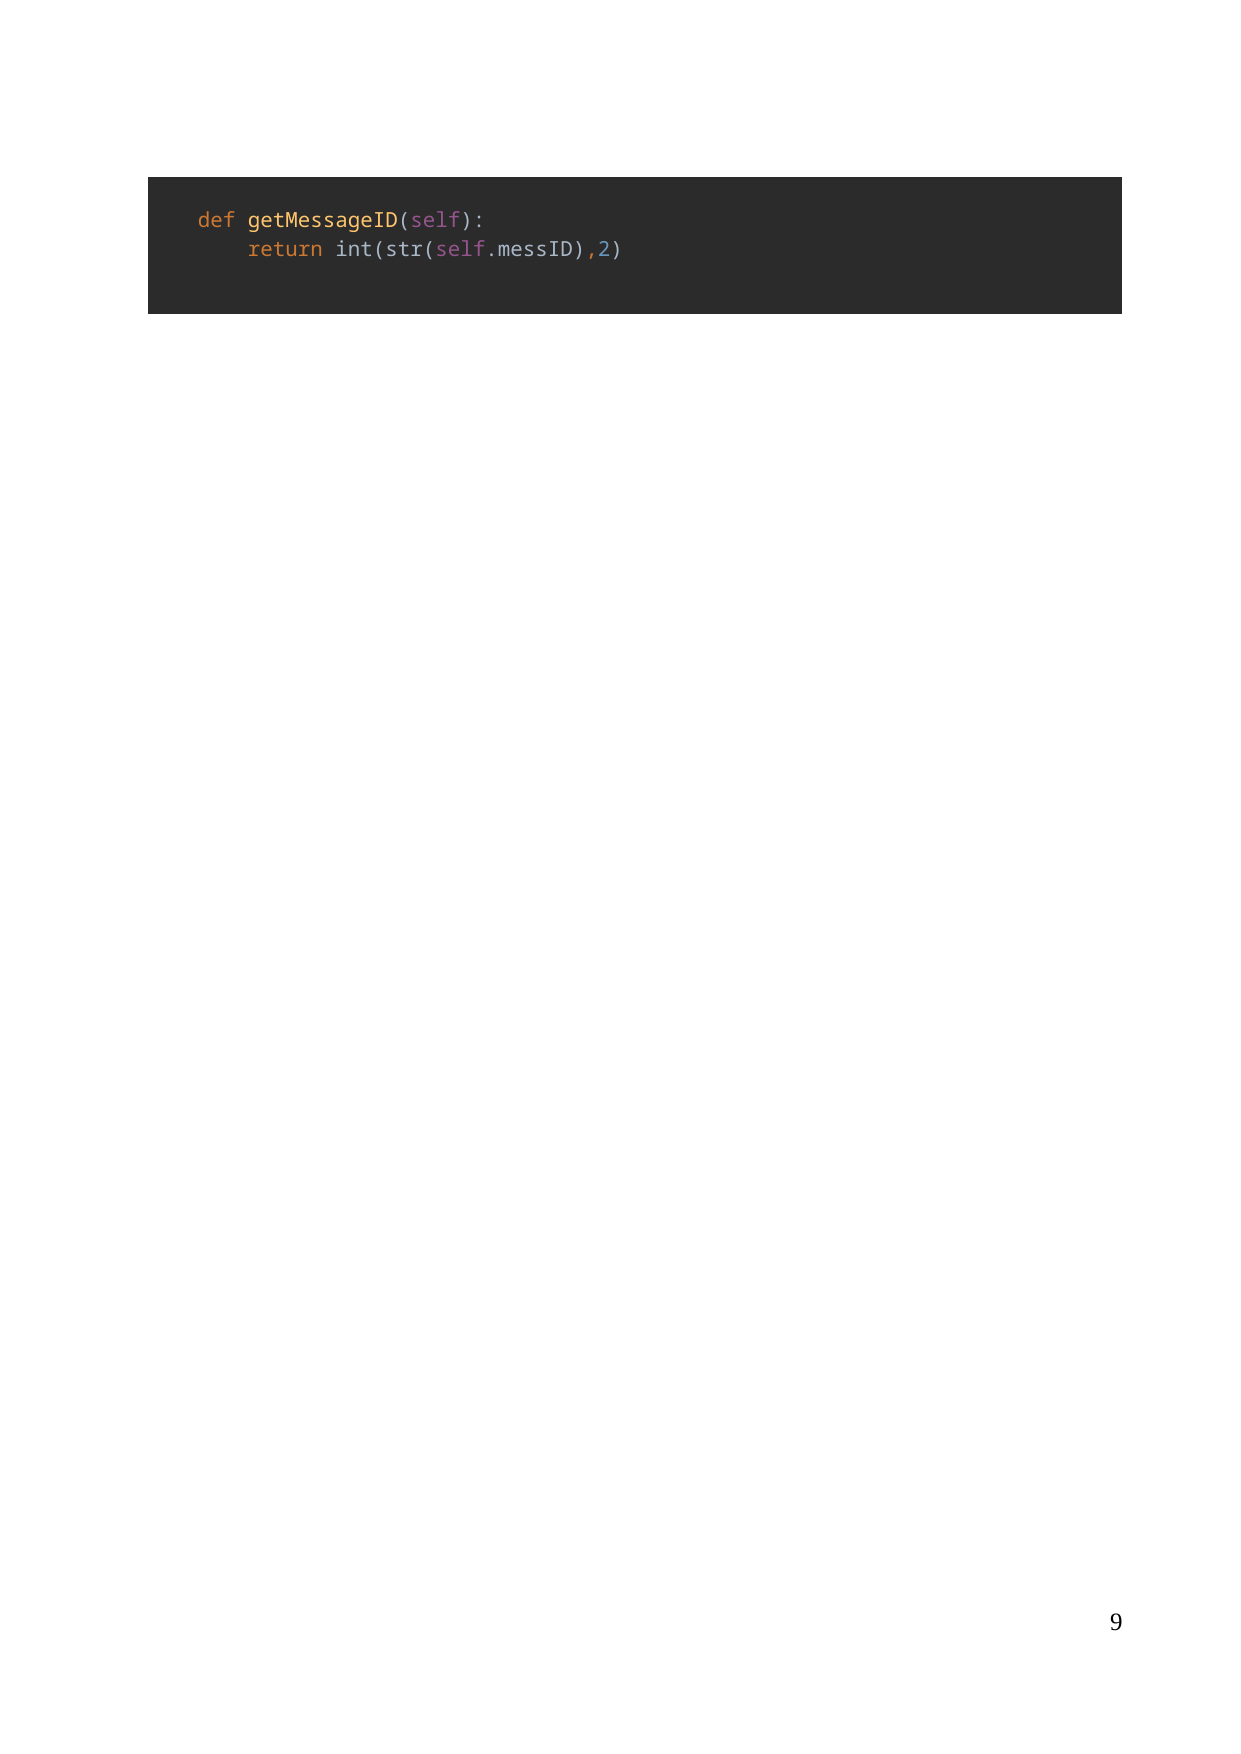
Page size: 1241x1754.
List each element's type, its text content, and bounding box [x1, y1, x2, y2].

text def getMessageID(self): return int(str(self.messID),2) [148, 177, 1122, 314]
